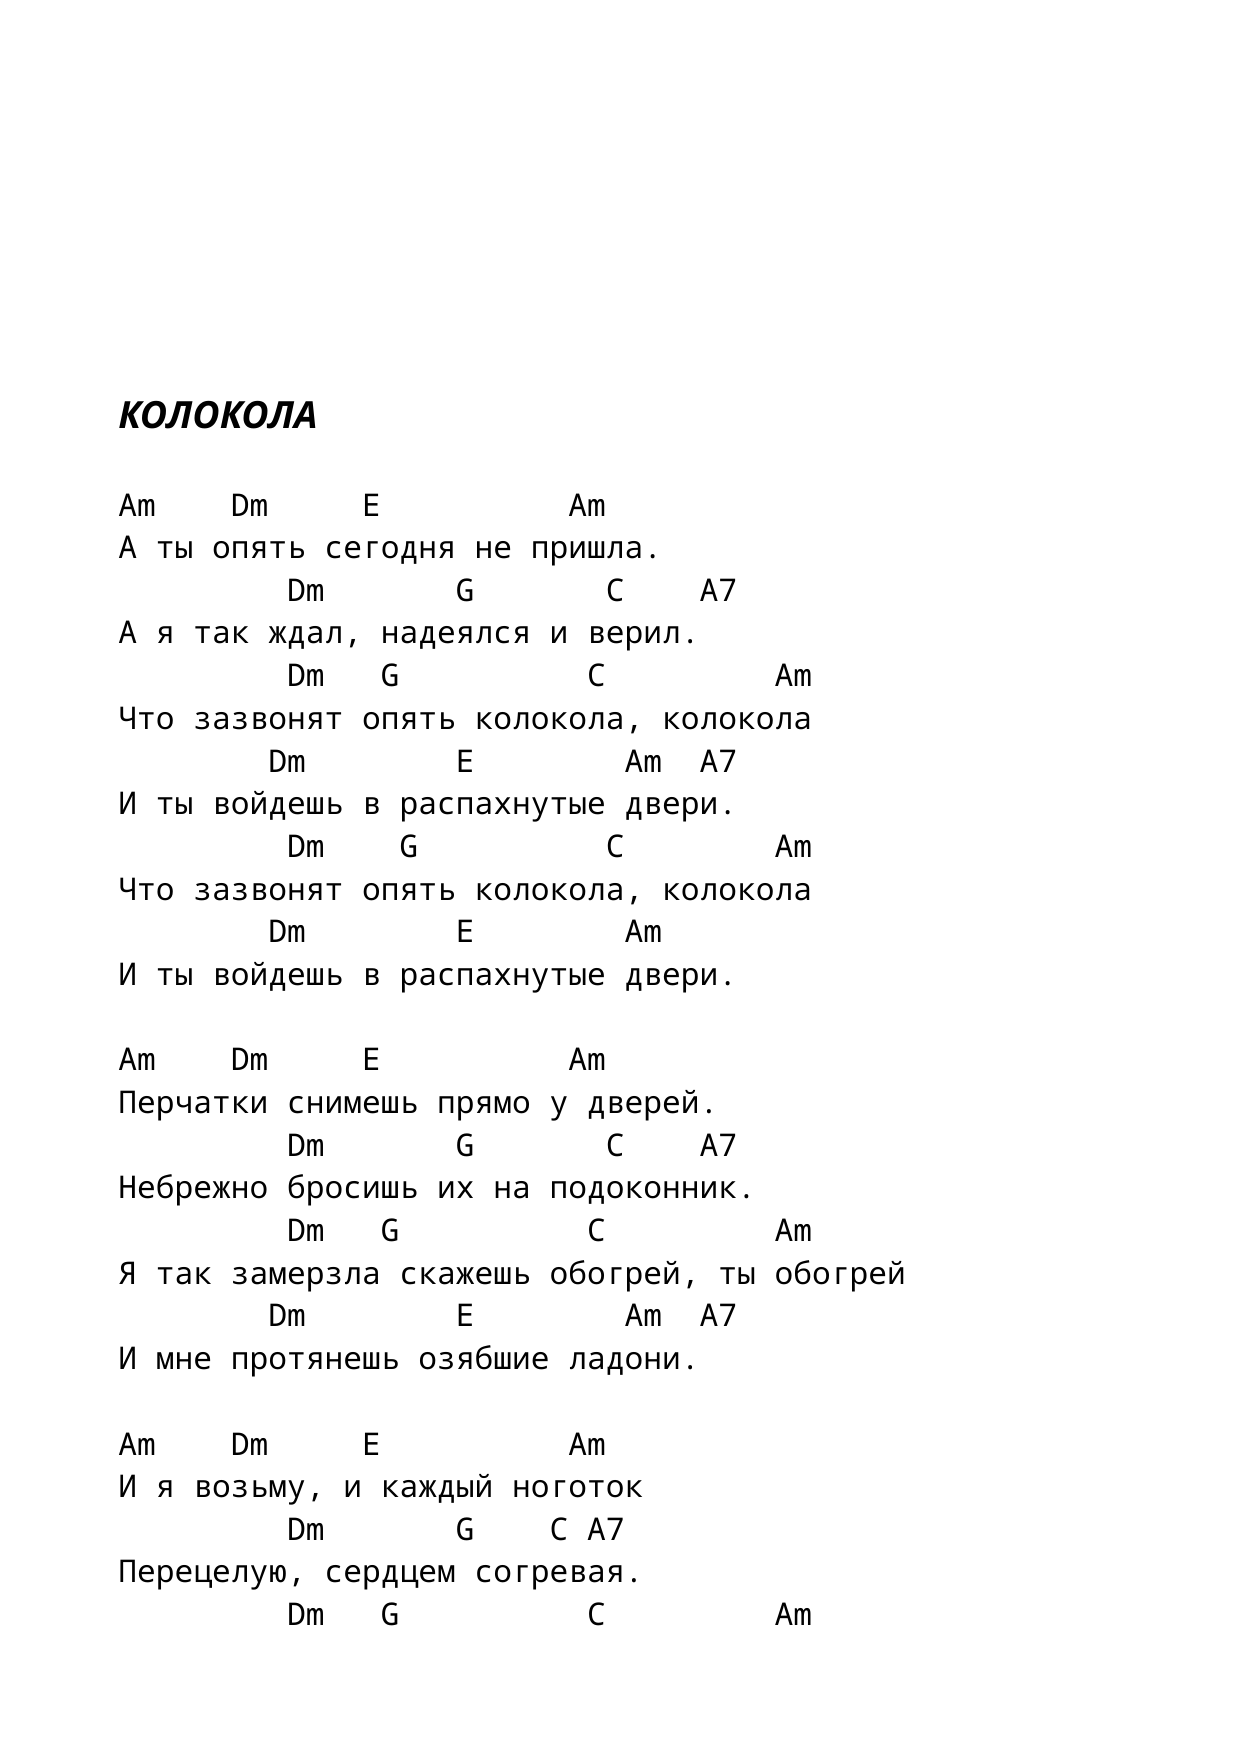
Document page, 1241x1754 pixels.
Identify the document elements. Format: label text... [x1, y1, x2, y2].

text И ты войдешь в распахнутые двери. [118, 781, 1122, 824]
subtitle КОЛОКОЛА [118, 389, 1122, 440]
text Dm G C A7 [118, 568, 1122, 611]
text Dm E Am A7 [118, 738, 1122, 781]
text Я так замерзла скажешь обогрей, ты обогрей [118, 1251, 1122, 1293]
text Небрежно бросишь их на подоконник. [118, 1165, 1122, 1208]
text Dm G C A7 [118, 1507, 1122, 1549]
text Перчатки снимешь прямо у дверей. [118, 1080, 1122, 1123]
text Dm E Am [118, 909, 1122, 952]
text Что зазвонят опять колокола, колокола [118, 867, 1122, 909]
text Dm E Am A7 [118, 1293, 1122, 1336]
text Am Dm E Am [118, 1037, 1122, 1080]
text Dm G C Am [118, 653, 1122, 696]
text Am Dm E Am [118, 1421, 1122, 1464]
text Dm G C A7 [118, 1123, 1122, 1165]
text Am Dm E Am [118, 482, 1122, 525]
text Dm G C Am [118, 824, 1122, 867]
text И я возьму, и каждый ноготок [118, 1464, 1122, 1507]
text И ты войдешь в распахнутые двери. [118, 952, 1122, 995]
text А ты опять сегодня не пришла. [118, 525, 1122, 568]
text И мне протянешь озябшие ладони. [118, 1336, 1122, 1379]
text Что зазвонят опять колокола, колокола [118, 696, 1122, 738]
text Dm G C Am [118, 1208, 1122, 1251]
text Dm G C Am [118, 1592, 1122, 1635]
text Перецелую, сердцем согревая. [118, 1549, 1122, 1592]
text А я так ждал, надеялся и верил. [118, 611, 1122, 653]
